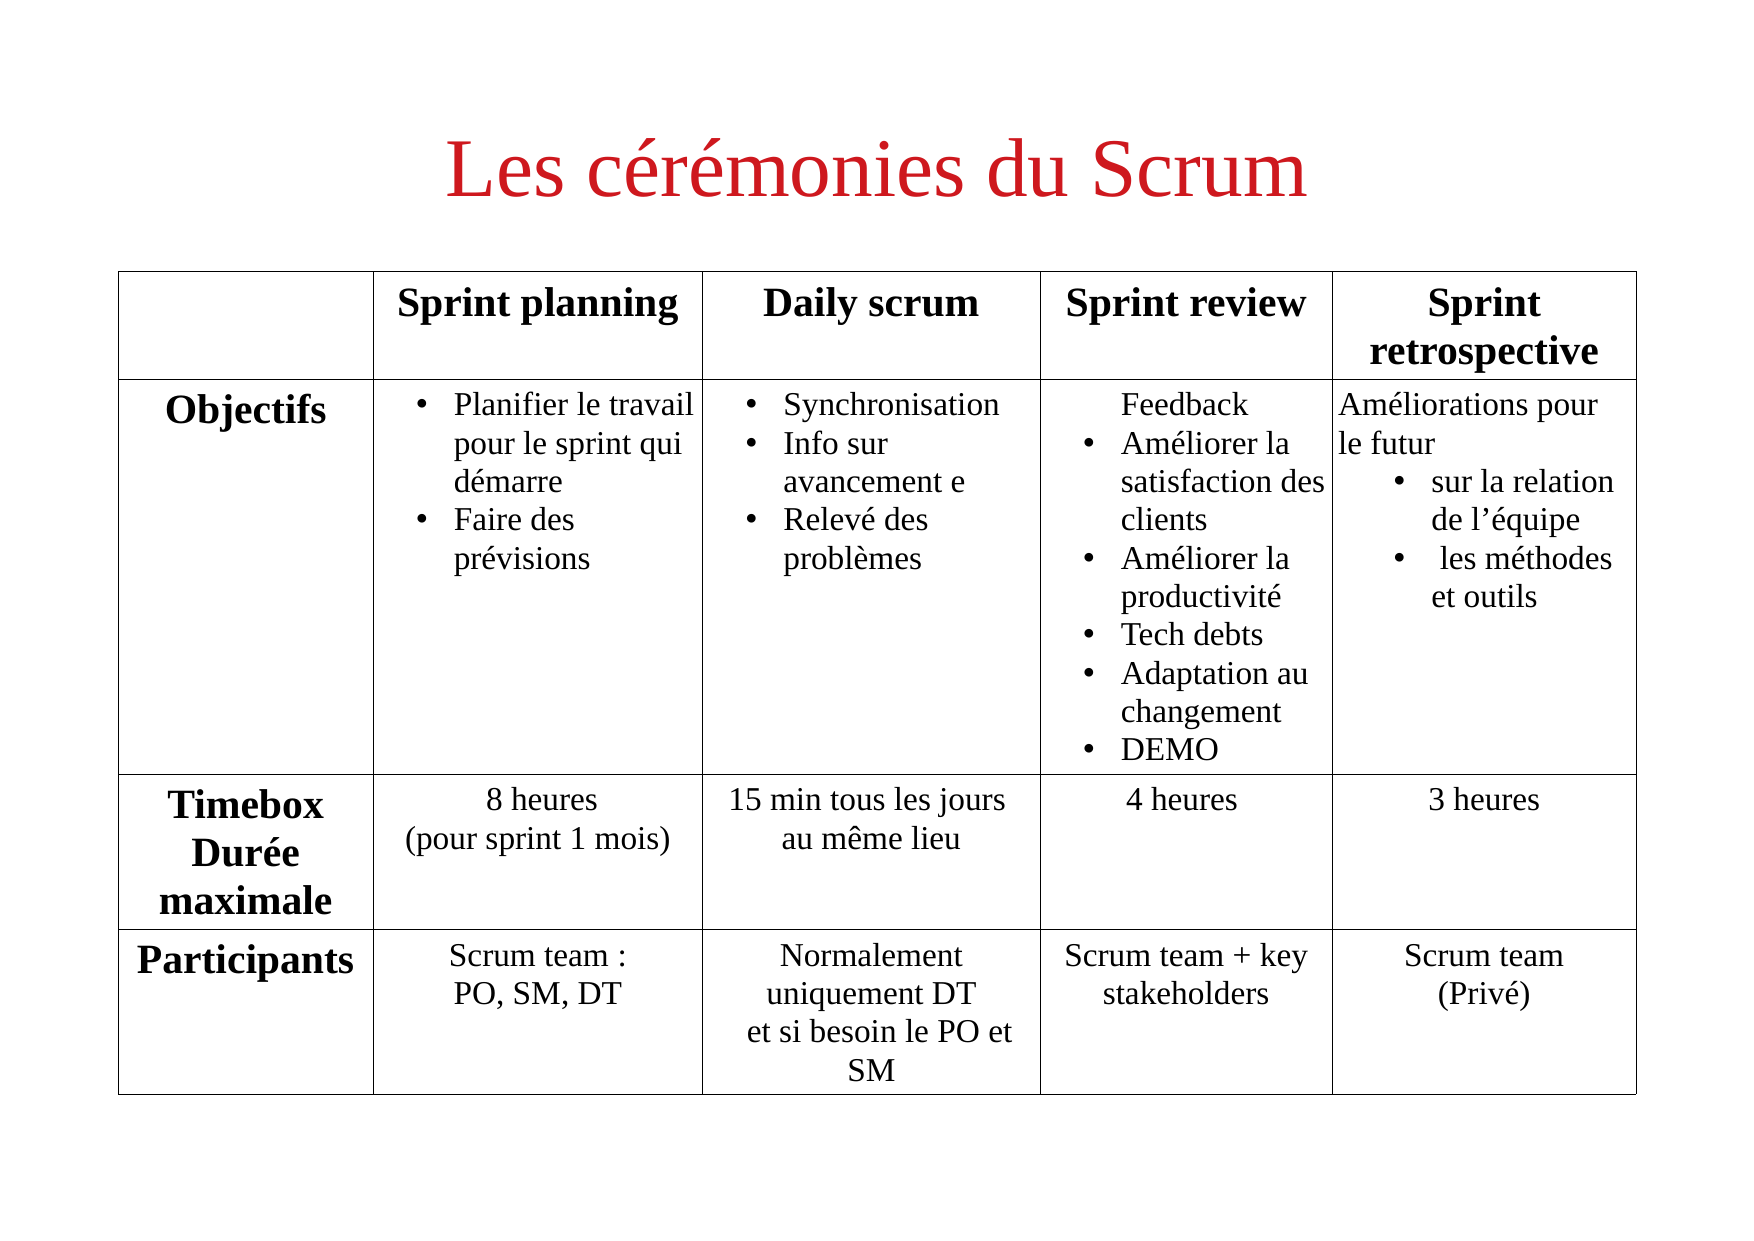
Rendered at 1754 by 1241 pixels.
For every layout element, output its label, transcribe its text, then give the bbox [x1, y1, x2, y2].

table_header Sprint retrospective [1333, 272, 1636, 379]
table_cell Scrum team + key stakeholders [1041, 930, 1332, 1094]
table_header Sprint review [1041, 272, 1332, 379]
table_cell Feedback Améliorer la satisfaction des clients Améliorer la productivité Tech debts Adaptation au changement DEMO [1041, 380, 1332, 774]
table_cell Scrum team (Privé) [1333, 930, 1636, 1094]
table_cell 4 heures [1041, 775, 1332, 929]
table_cell Synchronisation Info sur avancement e Relevé des problèmes [703, 380, 1040, 774]
table_cell 8 heures (pour sprint 1 mois) [374, 775, 702, 929]
table_cell Participants [119, 930, 373, 1094]
text Les cérémonies du Scrum [118, 118, 1636, 214]
table_header Sprint planning [374, 272, 702, 379]
table_cell 3 heures [1333, 775, 1636, 929]
table_cell Objectifs [119, 380, 373, 774]
table_cell Améliorations pour le futur sur la relation de l’équipe les méthodes et outils [1333, 380, 1636, 774]
table_cell Scrum team : PO, SM, DT [374, 930, 702, 1094]
table_header Daily scrum [703, 272, 1040, 379]
table_cell Timebox Durée maximale [119, 775, 373, 929]
table_cell 15 min tous les jours au même lieu [703, 775, 1040, 929]
table_cell Normalement uniquement DT et si besoin le PO et SM [703, 930, 1040, 1094]
table_header [119, 272, 373, 379]
table_cell Planifier le travail pour le sprint qui démarre Faire des prévisions [374, 380, 702, 774]
